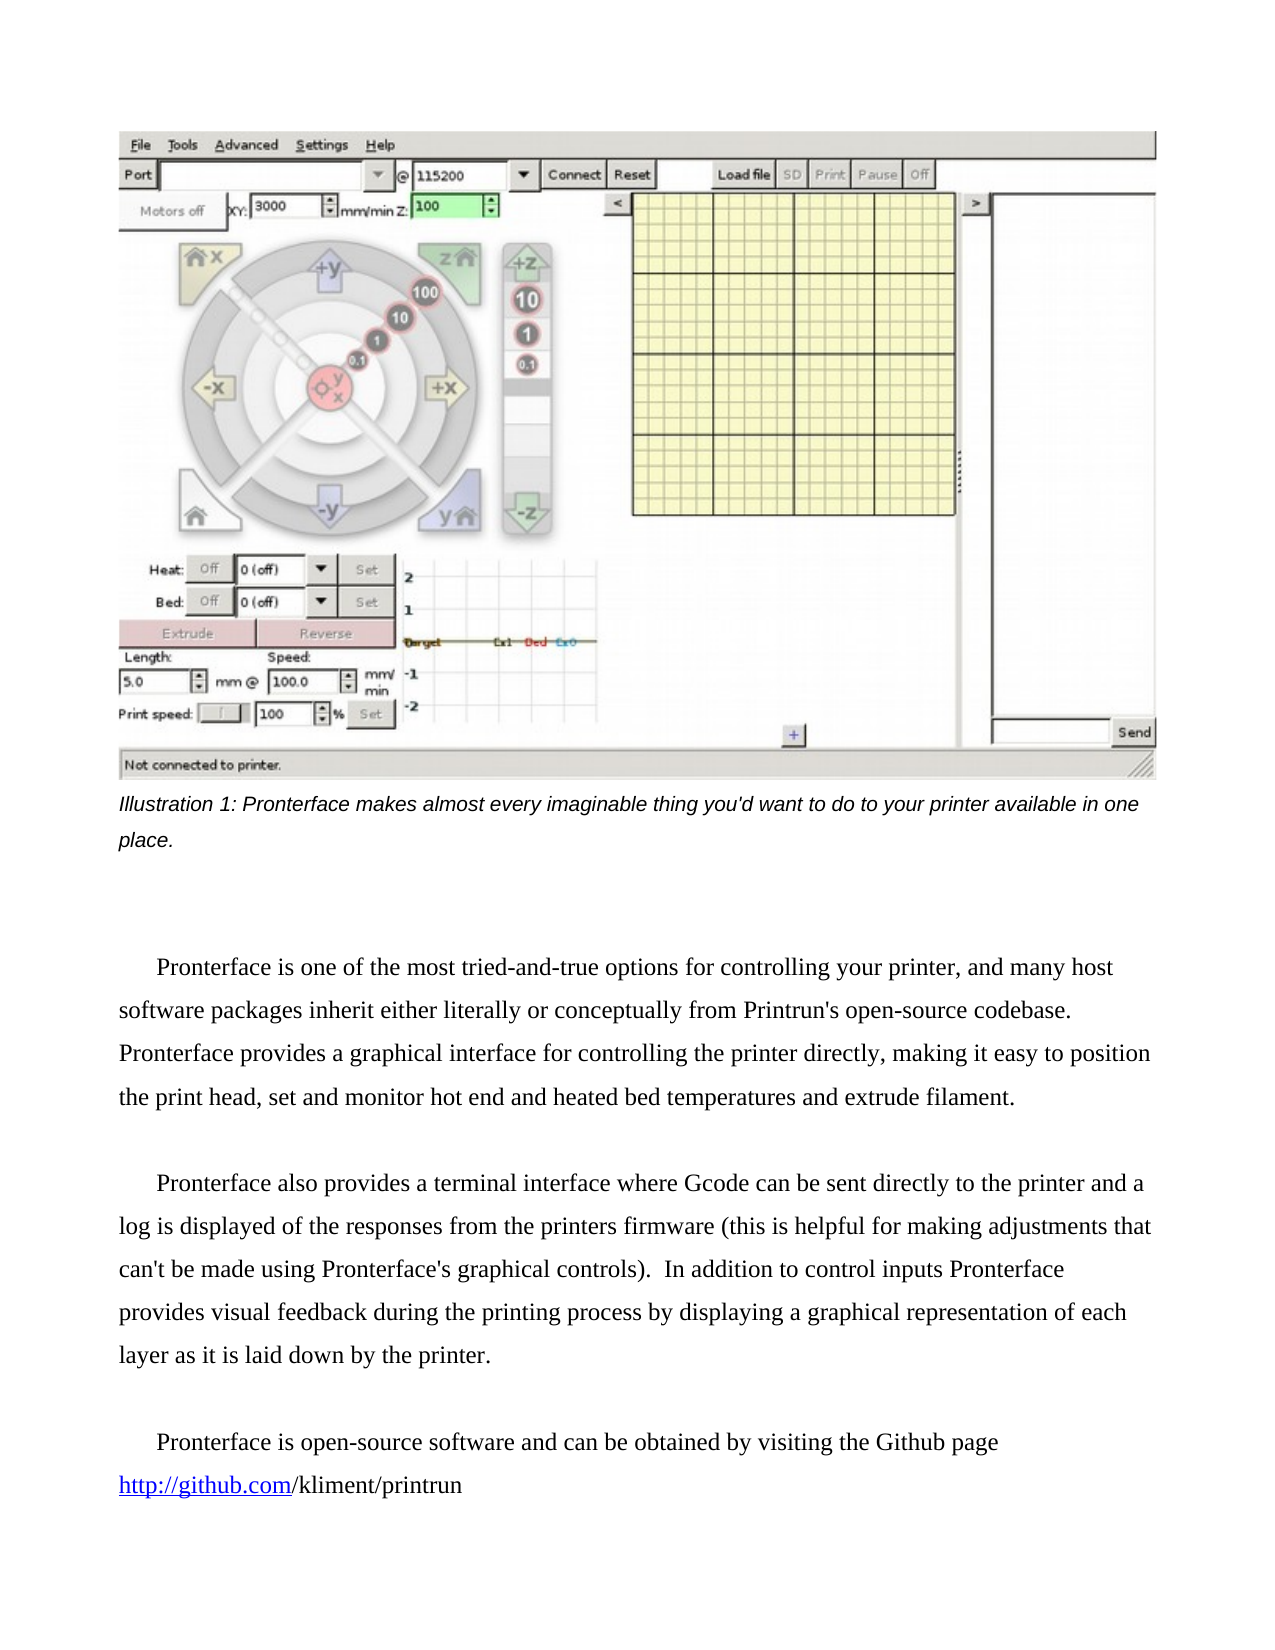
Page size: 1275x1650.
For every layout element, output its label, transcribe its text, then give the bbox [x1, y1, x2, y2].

text Illustration 1: Pronterface makes almost every imaginable thing you'd want to do to your printer available in one place. [118, 780, 1156, 852]
picture [118, 131, 1157, 780]
text Pronterface is open-source software and can be obtained by visiting the Github page http://github.com/kliment/printrun [118, 1427, 1156, 1498]
text Pronterface also provides a terminal interface where Gcode can be sent directly to the printer and a log is displayed of the responses from the printers firmware (this is helpful for making adjustments that can't be made using Pronterface's graphical controls). In addition to control inputs Pronterface provides visual feedback during the printing process by displaying a graphical representation of each layer as it is laid down by the printer. [118, 1168, 1156, 1369]
text Pronterface is one of the most tried-and-true options for controlling your printer, and many host software packages inherit either literally or conceptually from Printrun's open-source codebase. Pronterface provides a graphical interface for controlling the printer directly, making it easy to position the print head, set and monitor hot end and heated bed temperatures and extrude filament. [118, 952, 1156, 1110]
